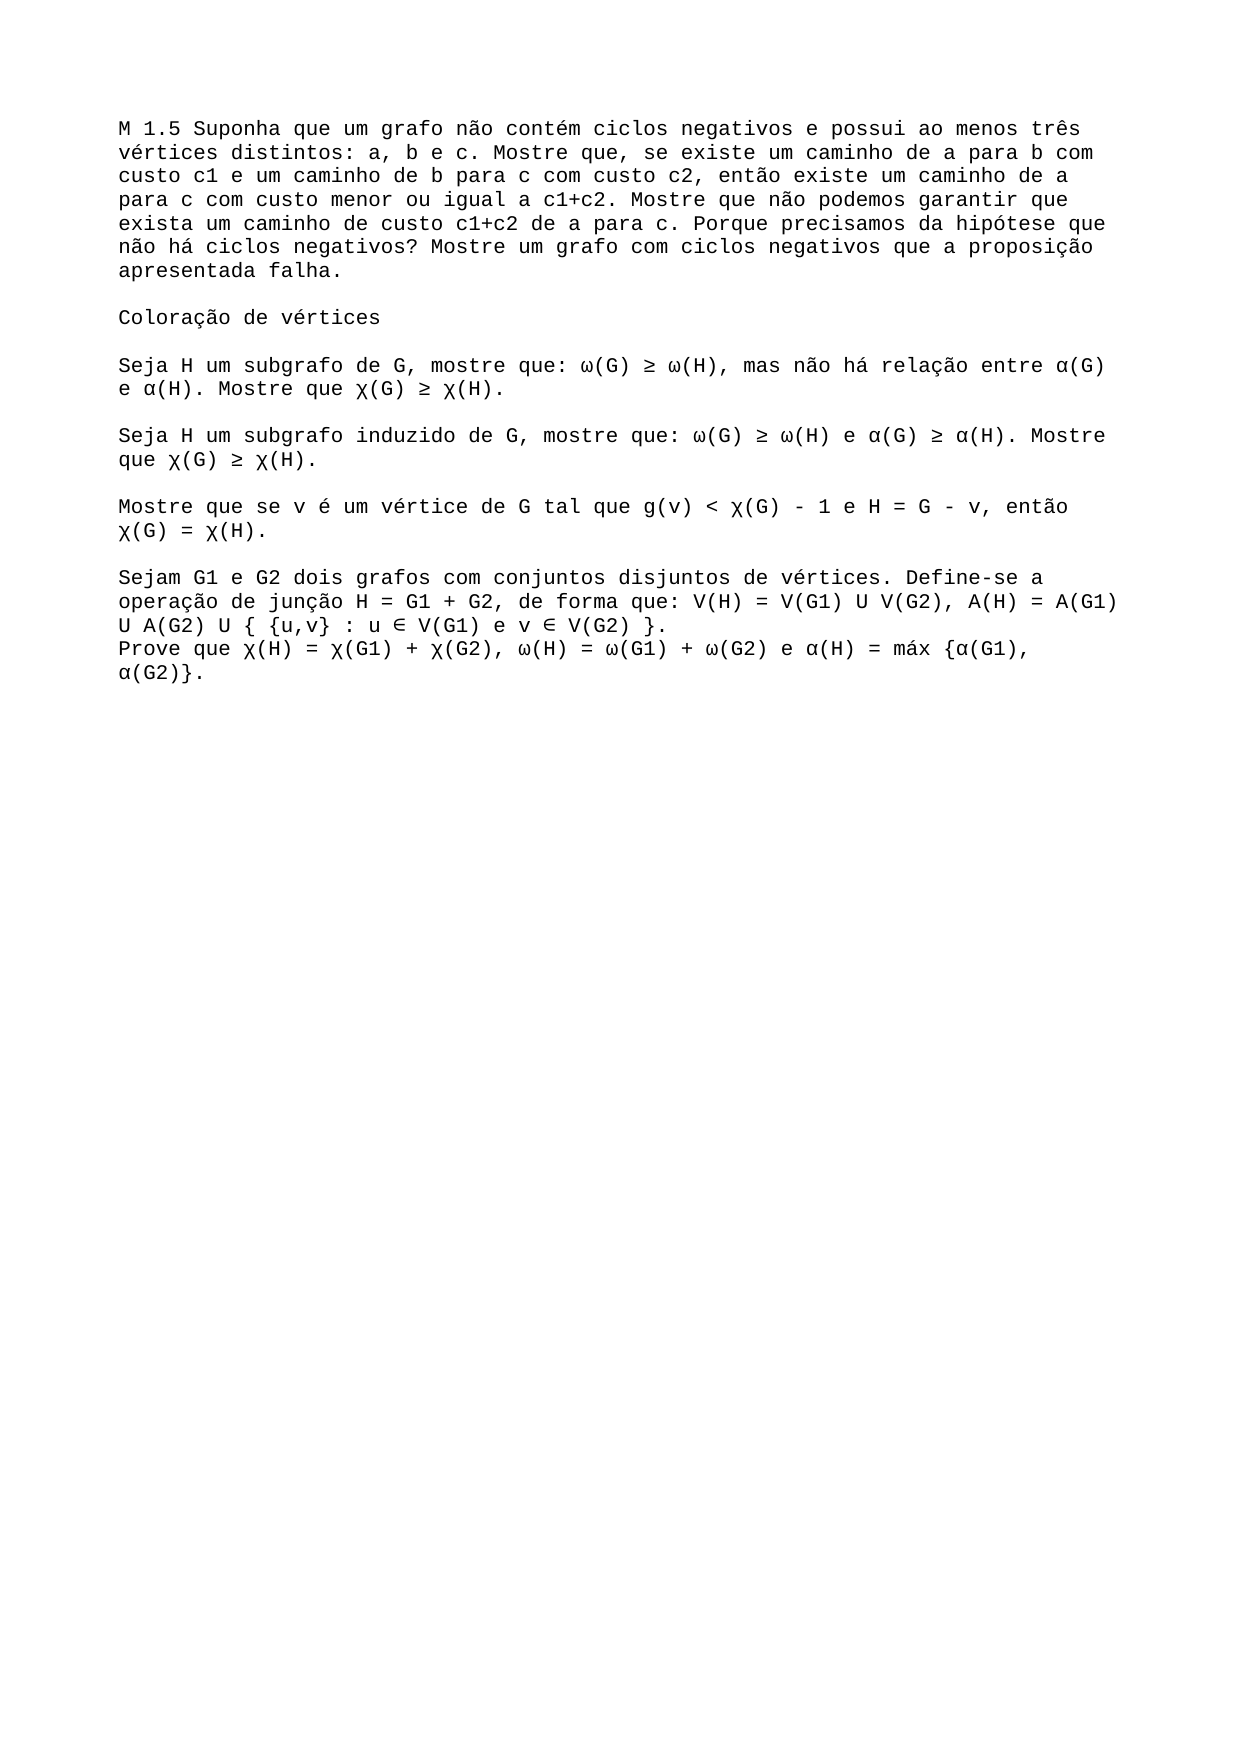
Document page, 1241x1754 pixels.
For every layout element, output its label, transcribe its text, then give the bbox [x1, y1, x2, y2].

text Coloração de vértices [118, 307, 1122, 331]
text Seja H um subgrafo induzido de G, mostre que: ω(G) ≥ ω(H) e α(G) ≥ α(H). Mostre que χ(G) ≥ χ(H). [118, 426, 1122, 473]
text M 1.5 Suponha que um grafo não contém ciclos negativos e possui ao menos três vértices distintos: a, b e c. Mostre que, se existe um caminho de a para b com custo c1 e um caminho de b para c com custo c2, então existe um caminho de a para c com custo menor ou igual a c1+c2. Mostre que não podemos garantir que exista um caminho de custo c1+c2 de a para c. Porque precisamos da hipótese que não há ciclos negativos? Mostre um grafo com ciclos negativos que a proposição apresentada falha. [118, 118, 1122, 284]
text Prove que χ(H) = χ(G1) + χ(G2), ω(H) = ω(G1) + ω(G2) e α(H) = máx {α(G1), α(G2)}. [118, 638, 1122, 686]
text Sejam G1 e G2 dois grafos com conjuntos disjuntos de vértices. Define-se a operação de junção H = G1 + G2, de forma que: V(H) = V(G1) U V(G2), A(H) = A(G1) U A(G2) U { {u,v} : u ∈ V(G1) e v ∈ V(G2) }. [118, 567, 1122, 638]
text Mostre que se v é um vértice de G tal que g(v) < χ(G) - 1 e H = G - v, então χ(G) = χ(H). [118, 496, 1122, 544]
text Seja H um subgrafo de G, mostre que: ω(G) ≥ ω(H), mas não há relação entre α(G) e α(H). Mostre que χ(G) ≥ χ(H). [118, 354, 1122, 402]
